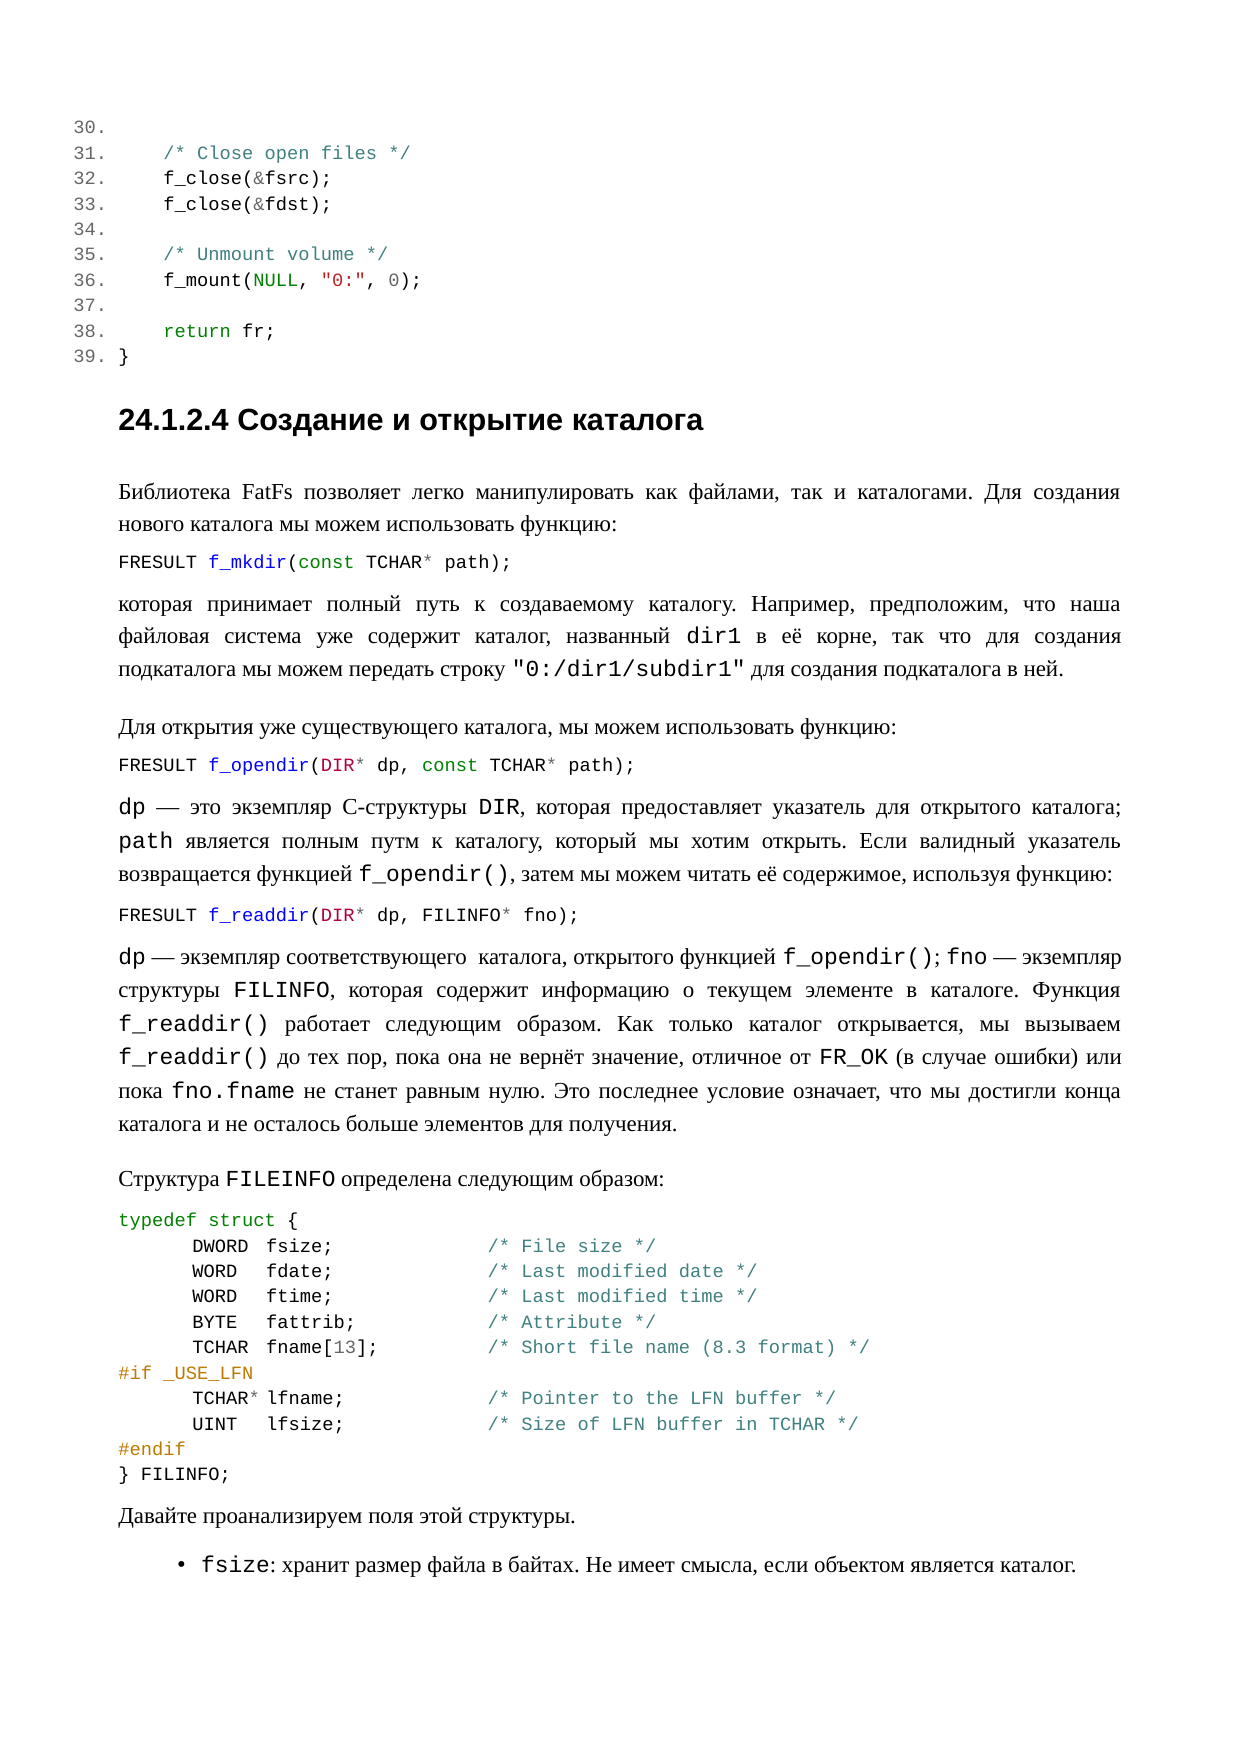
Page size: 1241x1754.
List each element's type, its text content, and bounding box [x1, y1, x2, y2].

list fsize: хранит размер файла в байтах. Не имеет смысла, если объектом является каталог. [177, 1552, 1122, 1580]
text dp — экземпляр соответствующего каталога, открытого функцией f_opendir(); fno — экземпляр структуры FILINFO, которая содержит информацию о текущем элементе в каталоге. Функция f_readdir() работает следующим образом. Как только каталог открывается, мы вызываем f_readdir() до тех пор, пока она не вернёт значение, отличное от FR_OK (в случае ошибки) или пока fno.fname не станет равным нулю. Это последнее условие означает, что мы достигли конца каталога и не осталось больше элементов для получения. [118, 943, 1122, 1137]
text DWORD fsize; /* File size */ [118, 1236, 1122, 1258]
text FRESULT f_mkdir(const TCHAR* path); [118, 553, 1122, 574]
text dp — это экземпляр C-структуры DIR, которая предоставляет указатель для открытого каталога; path является полным путм к каталогу, который мы хотим открыть. Если валидный указатель возвращается функцией f_opendir(), затем мы можем читать её содержимое, используя функцию: [118, 793, 1122, 888]
list /* Close open files */ [118, 143, 1122, 165]
list f_mount(NULL, "0:", 0); [118, 271, 1122, 292]
list /* Unmount volume */ [118, 245, 1122, 266]
list return fr; [118, 321, 1122, 343]
subtitle 24.1.2.4 Создание и открытие каталога [118, 402, 1122, 437]
text UINT lfsize; /* Size of LFN buffer in TCHAR */ [118, 1414, 1122, 1436]
text FRESULT f_opendir(DIR* dp, const TCHAR* path); [118, 756, 1122, 777]
text WORD fdate; /* Last modified date */ [118, 1262, 1122, 1283]
text TCHAR* lfname; /* Pointer to the LFN buffer */ [118, 1389, 1122, 1410]
text Давайте проанализируем поля этой структуры. [118, 1502, 1122, 1529]
text #endif [118, 1440, 1122, 1461]
text которая принимает полный путь к создаваемому каталогу. Например, предположим, что наша файловая система уже содержит каталог, названный dir1 в её корне, так что для создания подкаталога мы можем передать строку "0:/dir1/subdir1" для создания подкаталога в ней. [118, 590, 1122, 684]
list } [118, 347, 1122, 368]
text Для открытия уже существующего каталога, мы можем использовать функцию: [118, 713, 1122, 739]
text } FILINFO; [118, 1465, 1122, 1486]
text typedef struct { [118, 1211, 1122, 1232]
text Структура FILEINFO определена следующим образом: [118, 1165, 1122, 1193]
text Библиотека FatFs позволяет легко манипулировать как файлами, так и каталогами. Для создания нового каталога мы можем использовать функцию: [118, 478, 1122, 536]
text #if _USE_LFN [118, 1363, 1122, 1385]
list f_close(&fsrc); [118, 169, 1122, 190]
list f_close(&fdst); [118, 194, 1122, 216]
text WORD ftime; /* Last modified time */ [118, 1287, 1122, 1308]
text FRESULT f_readdir(DIR* dp, FILINFO* fno); [118, 906, 1122, 927]
text BYTE fattrib; /* Attribute */ [118, 1313, 1122, 1334]
text TCHAR fname[13]; /* Short file name (8.3 format) */ [118, 1338, 1122, 1359]
